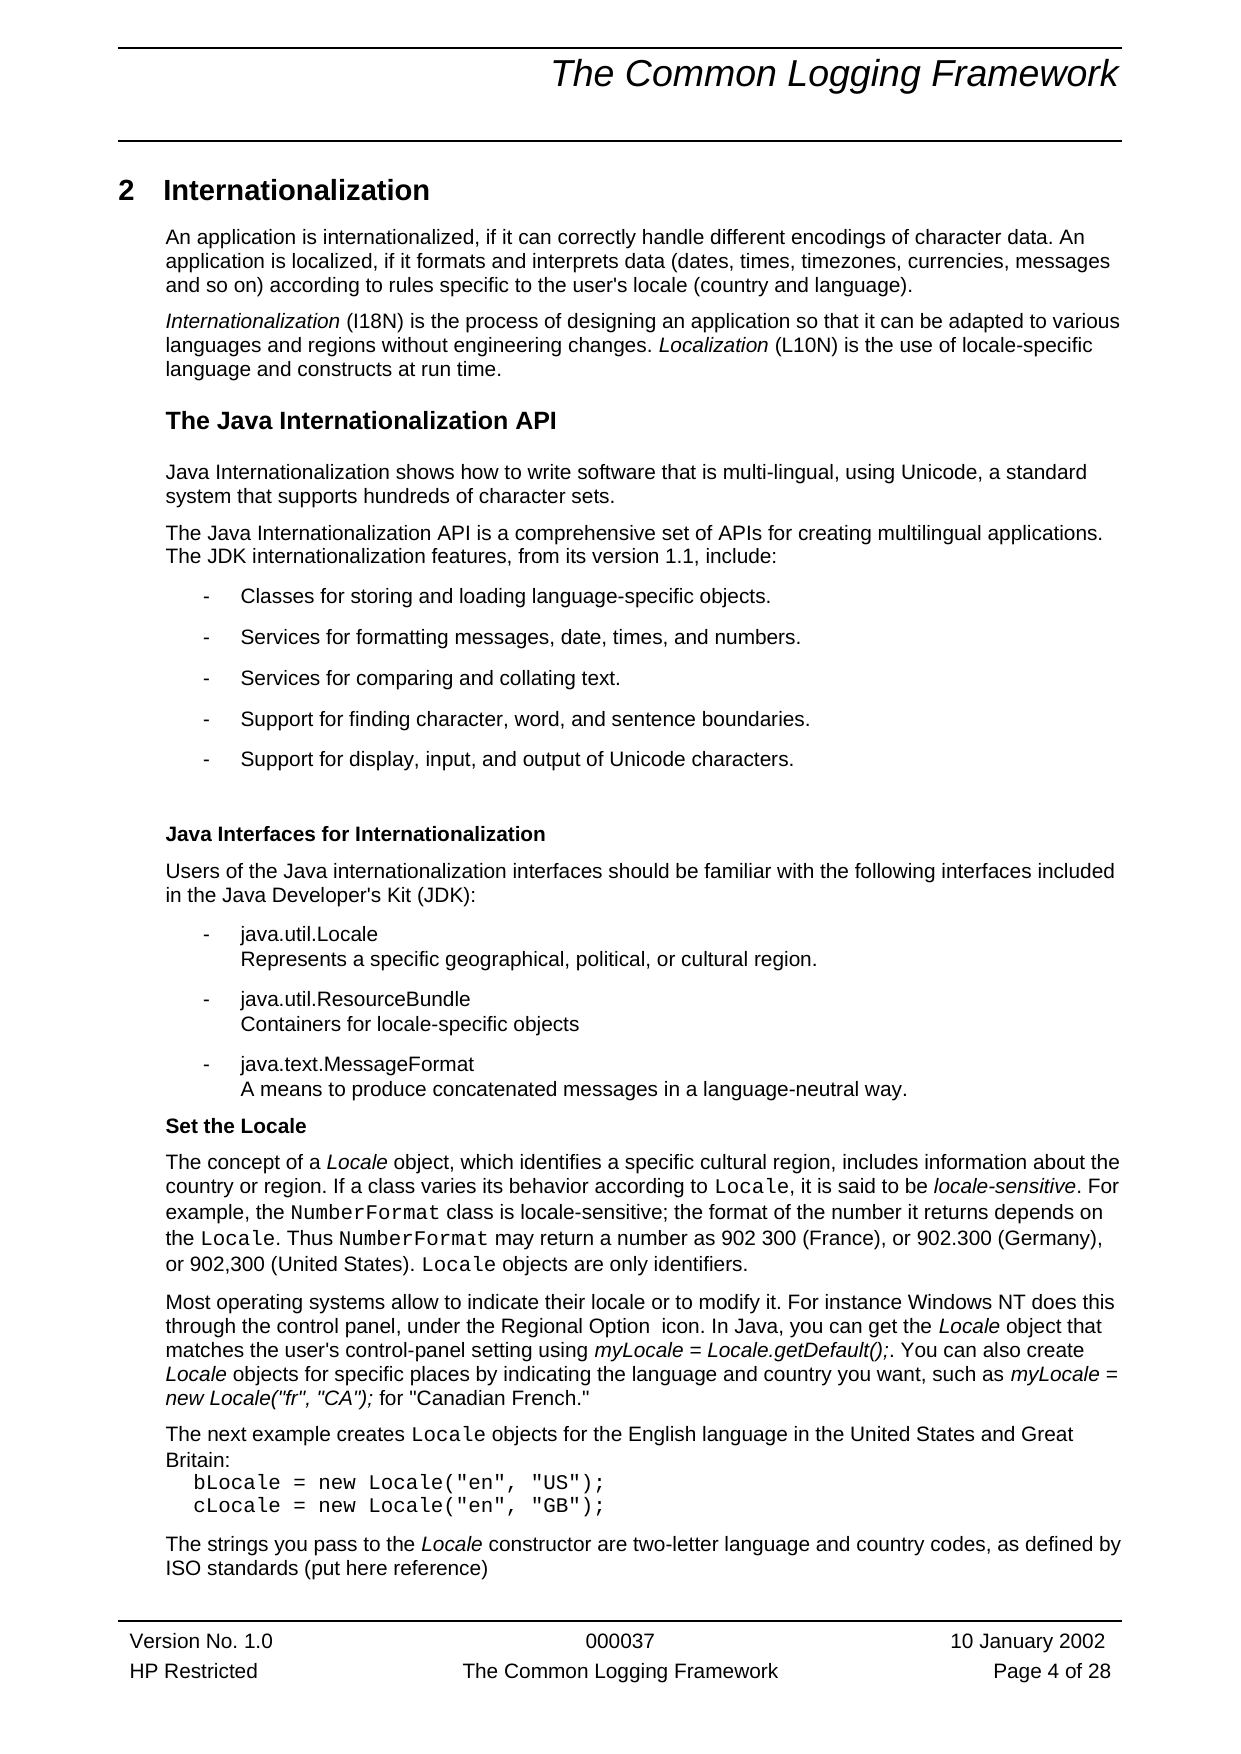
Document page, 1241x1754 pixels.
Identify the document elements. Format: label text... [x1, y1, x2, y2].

text The Java Internationalization API is a comprehensive set of APIs for creating multilingual applications. The JDK internationalization features, from its version 1.1, include: [165, 520, 1122, 568]
list Support for display, input, and output of Unicode characters. [203, 744, 1122, 773]
text The strings you pass to the Locale constructor are two-letter language and country codes, as defined by ISO standards (put here reference) [165, 1532, 1122, 1579]
subtitle Java Interfaces for Internationalization [165, 822, 1122, 846]
subtitle The Java Internationalization API [165, 406, 1122, 435]
list Services for comparing and collating text. [203, 663, 1122, 691]
list Classes for storing and loading language-specific objects. [203, 581, 1122, 609]
subtitle Set the Locale [165, 1113, 1122, 1137]
text Most operating systems allow to indicate their locale or to modify it. For instance Windows NT does this through the control panel, under the Regional Option icon. In Java, you can get the Locale object that matches the user's control-panel setting using myLocale = Locale.getDefault();. You can also create Locale objects for specific places by indicating the language and country you want, such as myLocale = new Locale("fr", "CA"); for "Canadian French." [165, 1290, 1122, 1409]
list Support for finding character, word, and sentence boundaries. [203, 704, 1122, 732]
list java.util.Locale Represents a specific geographical, political, or cultural region. [203, 919, 1122, 971]
text bLocale = new Locale("en", "US"); [193, 1472, 1122, 1496]
text Java Internationalization shows how to write software that is multi-lingual, using Unicode, a standard system that supports hundreds of character sets. [165, 460, 1122, 508]
list java.text.MessageFormat A means to produce concatenated messages in a language-neutral way. [203, 1049, 1122, 1101]
text The next example creates Locale objects for the English language in the United States and Great Britain: [165, 1422, 1122, 1472]
text An application is internationalized, if it can correctly handle different encodings of character data. An application is localized, if it formats and interprets data (dates, times, timezones, currencies, messages and so on) according to rules specific to the user's locale (country and language). [165, 225, 1122, 297]
text The concept of a Locale object, which identifies a specific cultural region, includes information about the country or region. If a class varies its behavior according to Locale, it is said to be locale-sensitive. For example, the NumberFormat class is locale-sensitive; the format of the number it returns depends on the Locale. Thus NumberFormat may return a number as 902 300 (France), or 902.300 (Germany), or 902,300 (United States). Locale objects are only identifiers. [165, 1150, 1122, 1277]
text Users of the Java internationalization interfaces should be familiar with the following interfaces included in the Java Developer's Kit (JDK): [165, 858, 1122, 906]
text Internationalization (I18N) is the process of designing an application so that it can be adapted to various languages and regions without engineering changes. Localization (L10N) is the use of locale-specific language and constructs at run time. [165, 309, 1122, 381]
list Services for formatting messages, date, times, and numbers. [203, 622, 1122, 650]
list java.util.ResourceBundle Containers for locale-specific objects [203, 984, 1122, 1036]
text cLocale = new Locale("en", "GB"); [193, 1496, 1122, 1519]
subtitle Internationalization [118, 173, 1122, 206]
